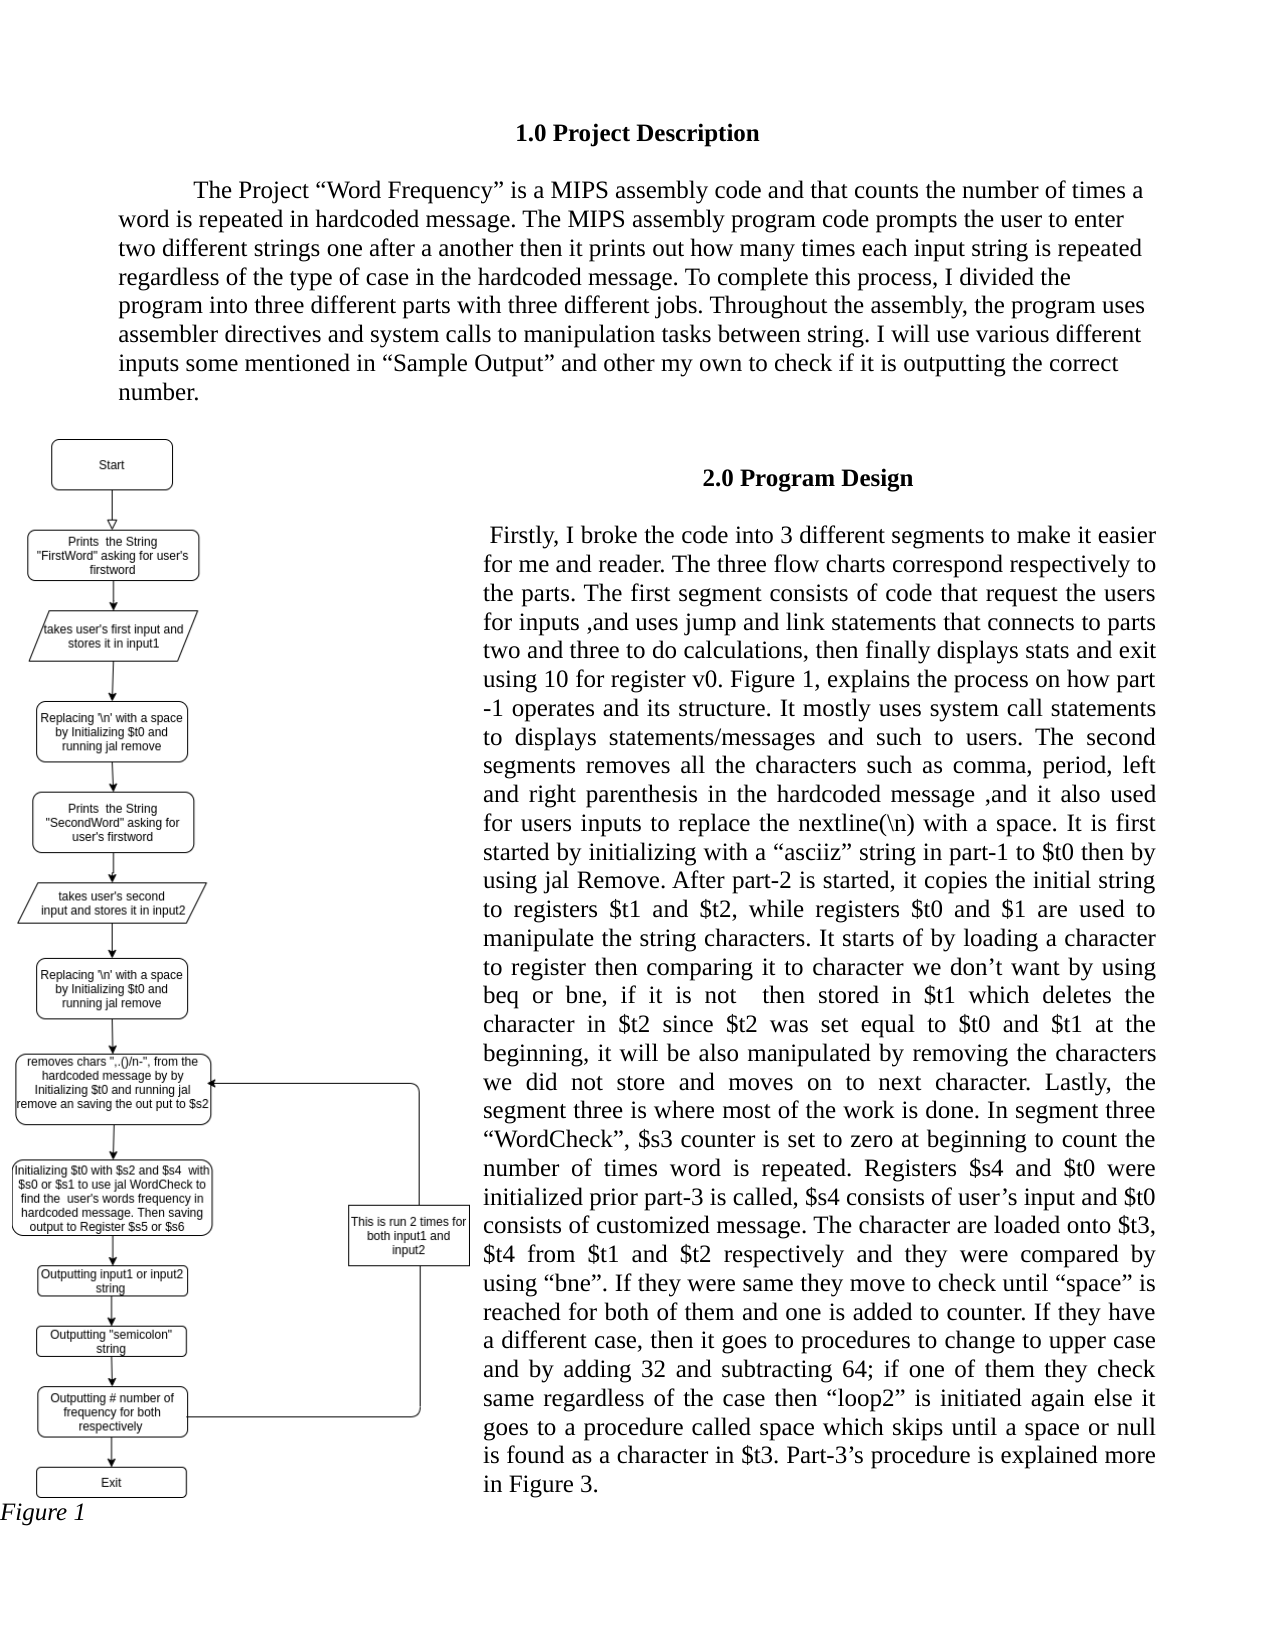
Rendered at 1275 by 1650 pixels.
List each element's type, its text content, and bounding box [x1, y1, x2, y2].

text The Project “Word Frequency” is a MIPS assembly code and that counts the number of times a word is repeated in hardcoded message. The MIPS assembly program code prompts the user to enter two different strings one after a another then it prints out how many times each input string is repeated regardless of the type of case in the hardcoded message. To complete this process, I divided the program into three different parts with three different jobs. Throughout the assembly, the program uses assembler directives and system calls to manipulation tasks between string. I will use various different inputs some mentioned in “Sample Output” and other my own to check if it is outputting the correct number. [118, 176, 1157, 406]
text Figure 1 [0, 440, 483, 1526]
picture [12, 439, 471, 1498]
text 1.0 Project Description [118, 118, 1157, 147]
text Firstly, I broke the code into 3 different segments to make it easier for me and reader. The three flow charts correspond respectively to the parts. The first segment consists of code that request the users for inputs ,and uses jump and link statements that connects to parts two and three to do calculations, then finally displays stats and exit using 10 for register v0. Figure 1, explains the process on how part -1 operates and its structure. It mostly uses system call statements to displays statements/messages and such to users. The second segments removes all the characters such as comma, period, left and right parenthesis in the hardcoded message ,and it also used for users inputs to replace the nextline(\n) with a space. It is first started by initializing with a “asciiz” string in part-1 to $t0 then by using jal Remove. After part-2 is started, it copies the initial string to registers $t1 and $t2, while registers $t0 and $1 are used to manipulate the string characters. It starts of by loading a character to register then comparing it to character we don’t want by using beq or bne, if it is not then stored in $t1 which deletes the character in $t2 since $t2 was set equal to $t0 and $t1 at the beginning, it will be also manipulated by removing the characters we did not store and moves on to next character. Lastly, the segment three is where most of the work is done. In segment three “WordCheck”, $s3 counter is set to zero at beginning to count the number of times word is repeated. Registers $s4 and $t0 were initialized prior part-3 is called, $s4 consists of user’s input and $t0 consists of customized message. The character are loaded onto $t3, $t4 from $t1 and $t2 respectively and they were compared by using “bne”. If they were same they move to check until “space” is reached for both of them and one is added to counter. If they have a different case, then it goes to procedures to change to upper case and by adding 32 and subtracting 64; if one of them they check same regardless of the case then “loop2” is initiated again else it goes to a procedure called space which skips until a space or null is found as a character in $t3. Part-3’s procedure is explained more in Figure 3. [483, 521, 1157, 1498]
text 2.0 Program Design [483, 463, 1157, 492]
